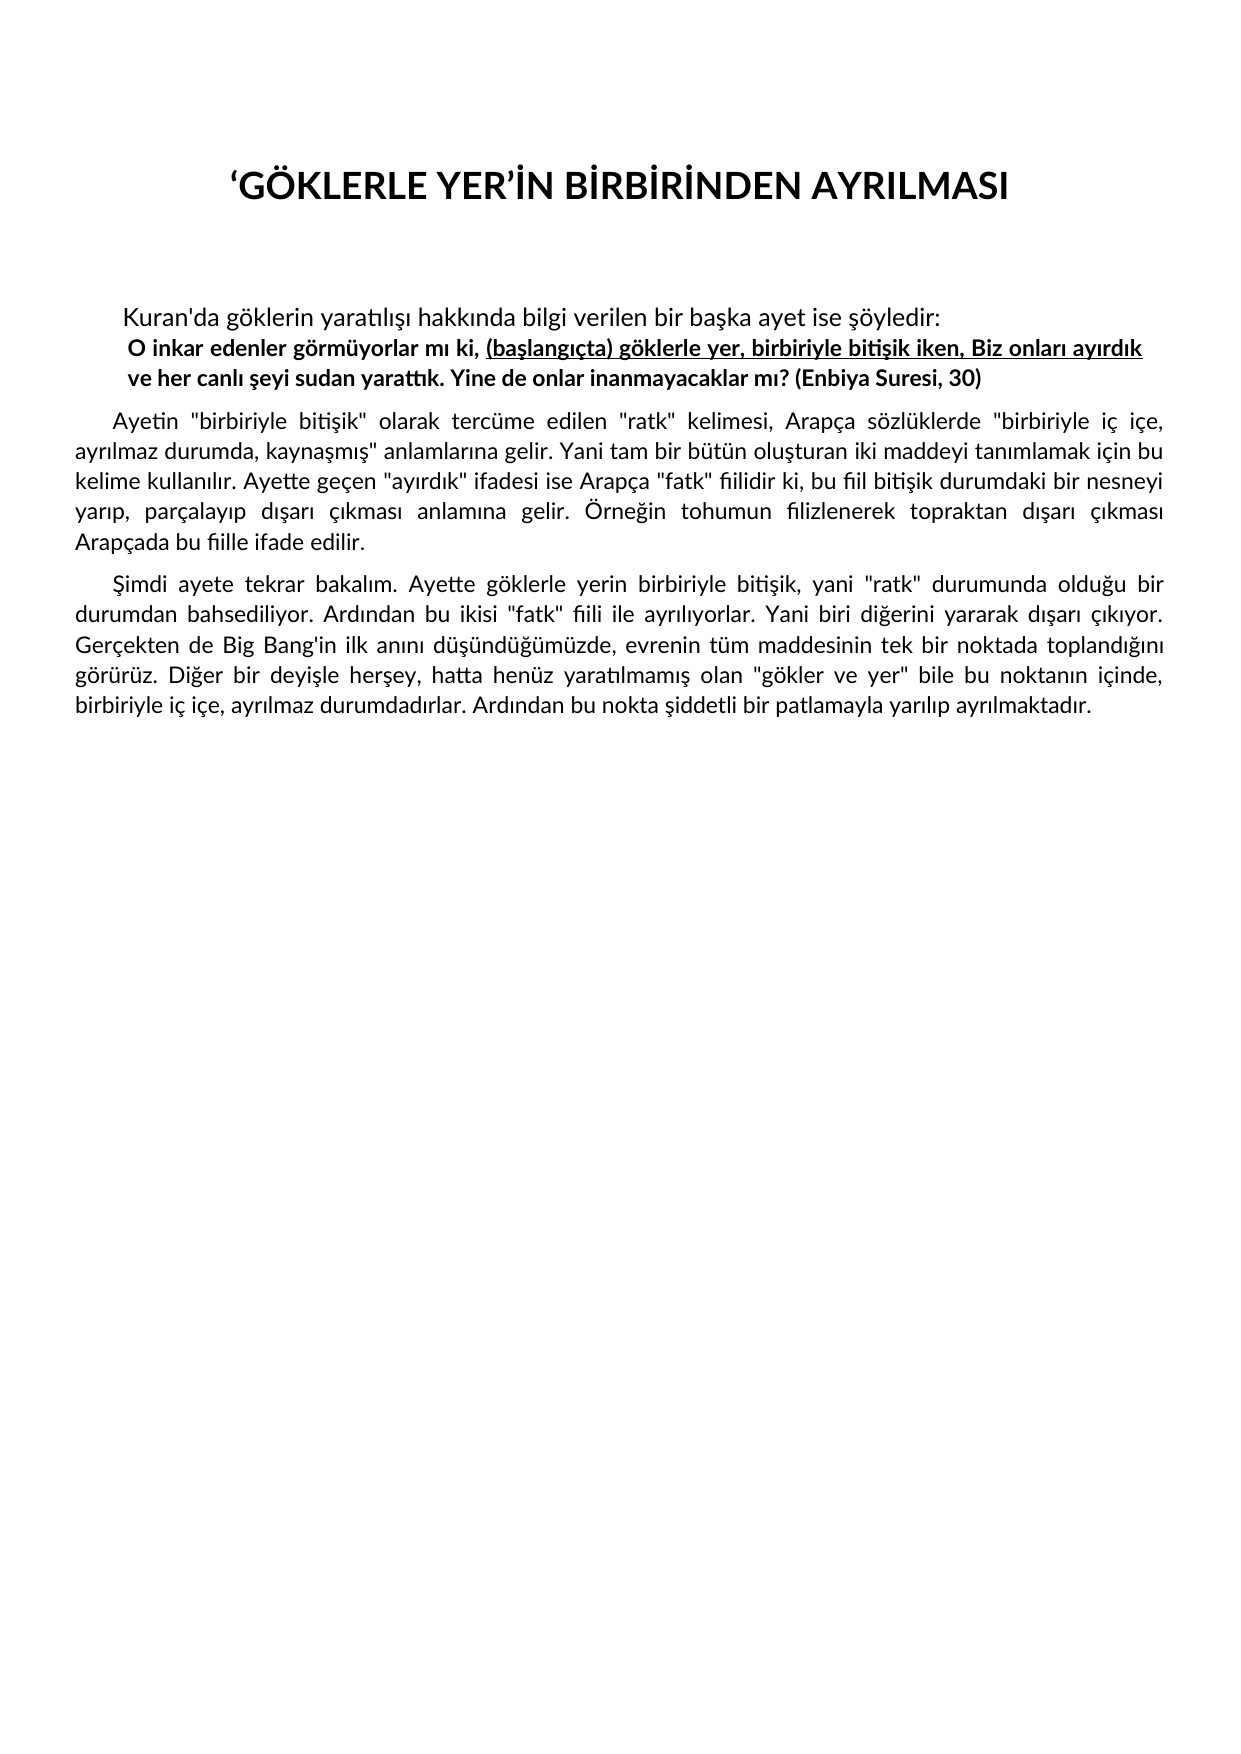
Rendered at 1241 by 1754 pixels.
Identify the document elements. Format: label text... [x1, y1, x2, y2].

text Ayetin "birbiriyle bitişik" olarak tercüme edilen "ratk" kelimesi, Arapça sözlüklerde "birbiriyle iç içe, ayrılmaz durumda, kaynaşmış" anlamlarına gelir. Yani tam bir bütün oluşturan iki maddeyi tanımlamak için bu kelime kullanılır. Ayette geçen "ayırdık" ifadesi ise Arapça "fatk" fiilidir ki, bu fiil bitişik durumdaki bir nesneyi yarıp, parçalayıp dışarı çıkması anlamına gelir. Örneğin tohumun filizlenerek topraktan dışarı çıkması Arapçada bu fiille ifade edilir. [75, 406, 1165, 555]
subtitle ‘GÖKLERLE YER’İN BİRBİRİNDEN AYRILMASI [75, 162, 1165, 207]
text Kuran'da göklerin yaratılışı hakkında bilgi verilen bir başka ayet ise şöyledir: [75, 298, 1165, 333]
text Şimdi ayete tekrar bakalım. Ayette göklerle yerin birbiriyle bitişik, yani "ratk" durumunda olduğu bir durumdan bahsediliyor. Ardından bu ikisi "fatk" fiili ile ayrılıyorlar. Yani biri diğerini yararak dışarı çıkıyor. Gerçekten de Big Bang'in ilk anını düşündüğümüzde, evrenin tüm maddesinin tek bir noktada toplandığını görürüz. Diğer bir deyişle herşey, hatta henüz yaratılmamış olan "gökler ve yer" bile bu noktanın içinde, birbiriyle iç içe, ayrılmaz durumdadırlar. Ardından bu nokta şiddetli bir patlamayla yarılıp ayrılmaktadır. [75, 570, 1165, 718]
text O inkar edenler görmüyorlar mı ki, (başlangıçta) göklerle yer, birbiriyle bitişik iken, Biz onları ayırdık ve her canlı şeyi sudan yarattık. Yine de onlar inanmayacaklar mı? (Enbiya Suresi, 30) [127, 333, 1143, 391]
